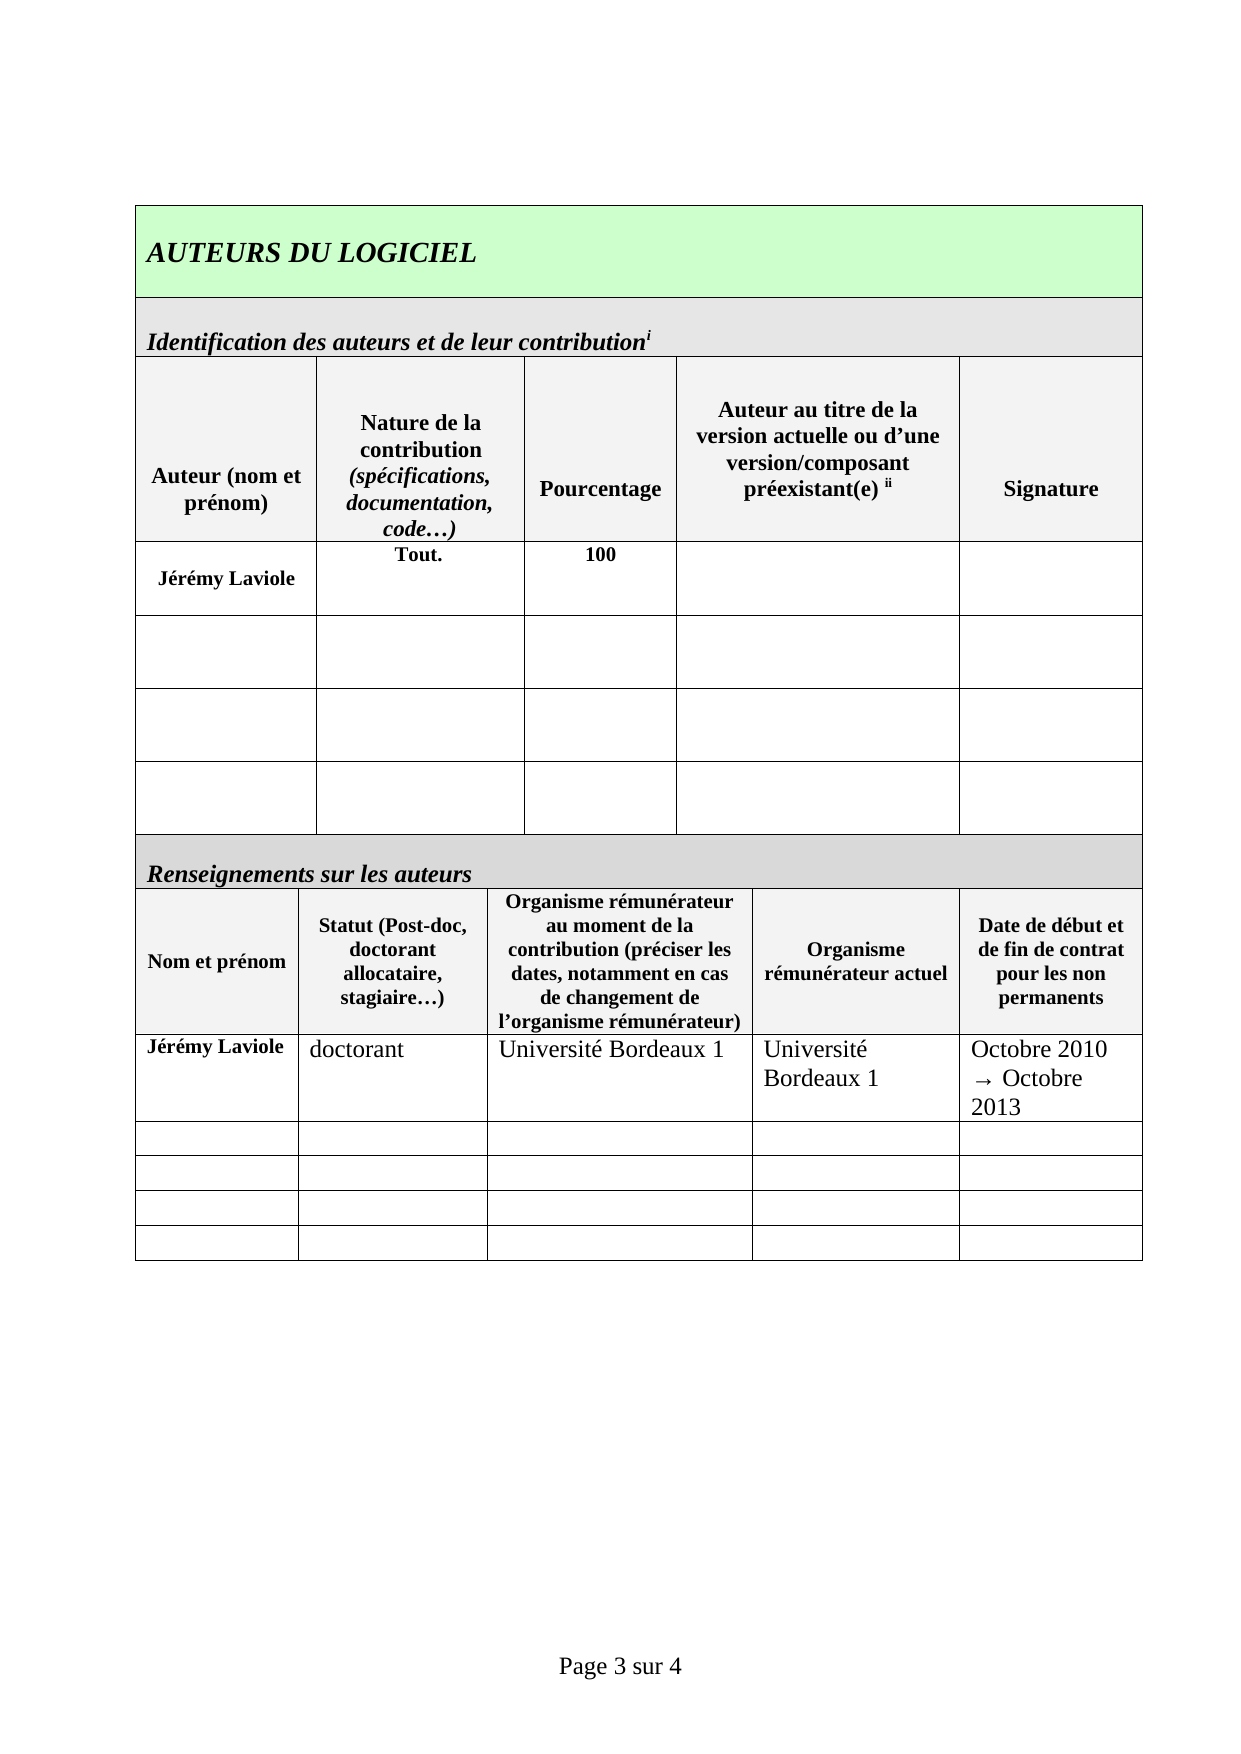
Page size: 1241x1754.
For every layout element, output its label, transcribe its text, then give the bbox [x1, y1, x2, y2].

table_cell [677, 616, 959, 688]
table_cell [136, 689, 316, 761]
table_cell [525, 689, 676, 761]
table_cell [488, 1156, 752, 1190]
table_cell [488, 1191, 752, 1225]
table_cell Jérémy Laviole [136, 1035, 298, 1121]
table_cell Tout. [317, 542, 524, 614]
table_cell Octobre 2010 → Octobre 2013 [960, 1035, 1142, 1121]
table_cell [136, 1122, 298, 1155]
table_cell Université Bordeaux 1 [753, 1035, 959, 1121]
table_cell [753, 1122, 959, 1155]
table_cell Nature de la contribution (spécifications, documentation, code…) [317, 357, 524, 541]
table_cell Organisme rémunérateur actuel [753, 889, 959, 1033]
table_cell doctorant [299, 1035, 487, 1121]
table_cell Auteur (nom et prénom) [136, 357, 316, 541]
table_cell [960, 1122, 1142, 1155]
table_cell [299, 1156, 487, 1190]
table_cell [960, 1191, 1142, 1225]
table_cell [525, 762, 676, 834]
table_cell [753, 1156, 959, 1190]
table_cell [136, 616, 316, 688]
table_cell [299, 1226, 487, 1259]
table_cell [525, 616, 676, 688]
table_cell [299, 1191, 487, 1225]
table_cell [960, 1156, 1142, 1190]
table_cell Organisme rémunérateur au moment de la contribution (préciser les dates, notamment en cas de changement de l’organisme rémunérateur) [488, 889, 752, 1033]
table_cell [136, 762, 316, 834]
table_cell Identification des auteurs et de leur contribution [136, 298, 1142, 356]
table_cell Date de début et de fin de contrat pour les non permanents [960, 889, 1142, 1033]
table_cell [960, 762, 1142, 834]
table_cell [317, 762, 524, 834]
table_cell [677, 542, 959, 614]
table_cell [960, 542, 1142, 614]
table_cell Nom et prénom [136, 889, 298, 1033]
table_cell Renseignements sur les auteurs [136, 835, 1142, 888]
table_cell [753, 1191, 959, 1225]
table_cell Auteur au titre de la version actuelle ou d’une version/composant préexistant(e) [677, 357, 959, 541]
table_cell [136, 1156, 298, 1190]
table_cell [317, 616, 524, 688]
table_cell Jérémy Laviole [136, 542, 316, 614]
table_cell [753, 1226, 959, 1259]
table_cell Université Bordeaux 1 [488, 1035, 752, 1121]
table_cell [317, 689, 524, 761]
table_cell [677, 689, 959, 761]
table_cell [677, 762, 959, 834]
table_cell [960, 689, 1142, 761]
table_cell 100 [525, 542, 676, 614]
table_cell [960, 616, 1142, 688]
table_cell Statut (Post-doc, doctorant allocataire, stagiaire…) [299, 889, 487, 1033]
table_cell [960, 1226, 1142, 1259]
table_cell Pourcentage [525, 357, 676, 541]
table_cell [136, 1226, 298, 1259]
table_cell [488, 1122, 752, 1155]
table_cell [136, 1191, 298, 1225]
table_cell Signature [960, 357, 1142, 541]
table_cell [488, 1226, 752, 1259]
table_cell [299, 1122, 487, 1155]
table_header AUTEURS DU LOGICIEL [136, 206, 1142, 297]
